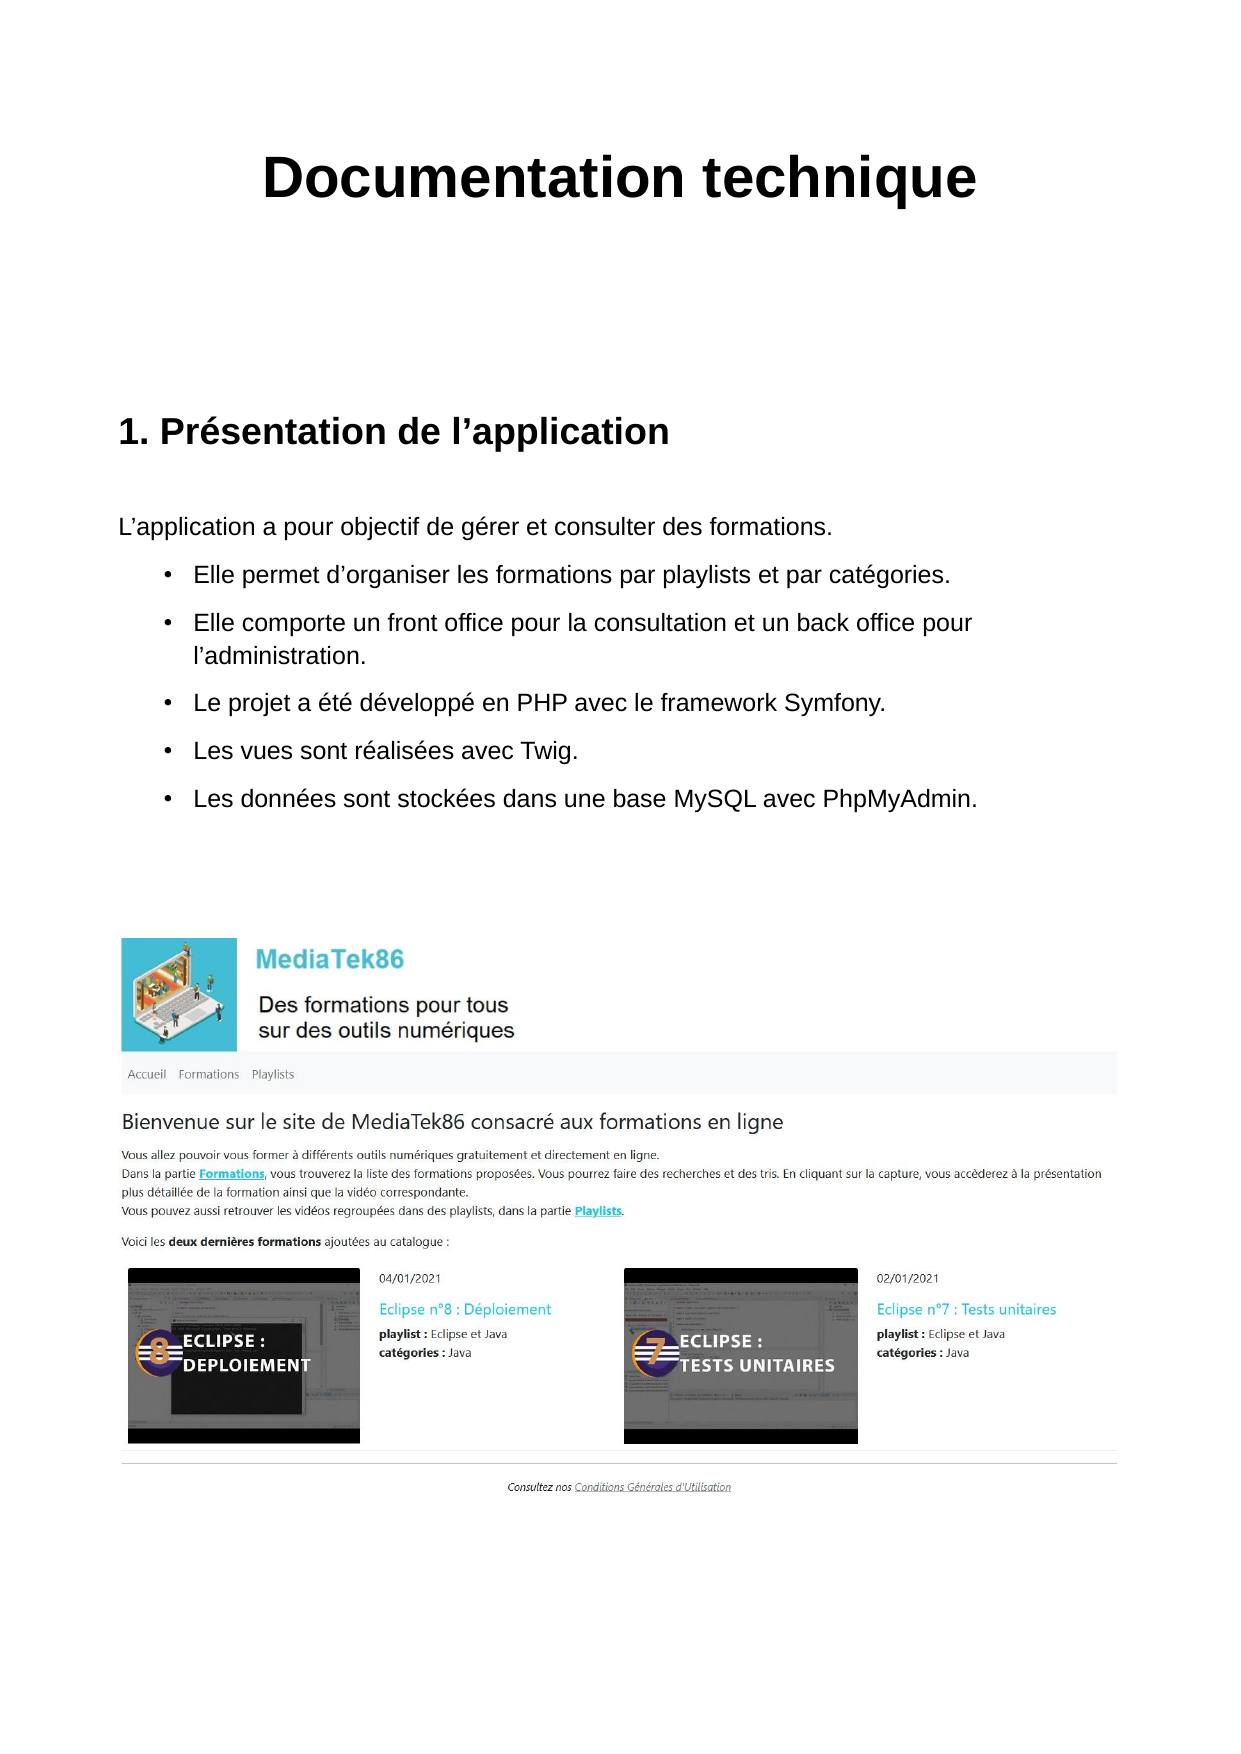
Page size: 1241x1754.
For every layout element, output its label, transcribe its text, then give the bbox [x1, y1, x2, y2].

picture [118, 938, 1123, 1504]
list Elle permet d’organiser les formations par playlists et par catégories. [164, 560, 1122, 589]
list Les vues sont réalisées avec Twig. [164, 736, 1122, 765]
title Documentation technique [118, 143, 1122, 210]
list Les données sont stockées dans une base MySQL avec PhpMyAdmin. [164, 784, 1122, 812]
list Le projet a été développé en PHP avec le framework Symfony. [164, 688, 1122, 717]
text L’application a pour objectif de gérer et consulter des formations. [118, 512, 1122, 541]
list Elle comporte un front office pour la consultation et un back office pour l’administration. [164, 607, 1122, 669]
subtitle 1. Présentation de l’application [118, 409, 1122, 452]
